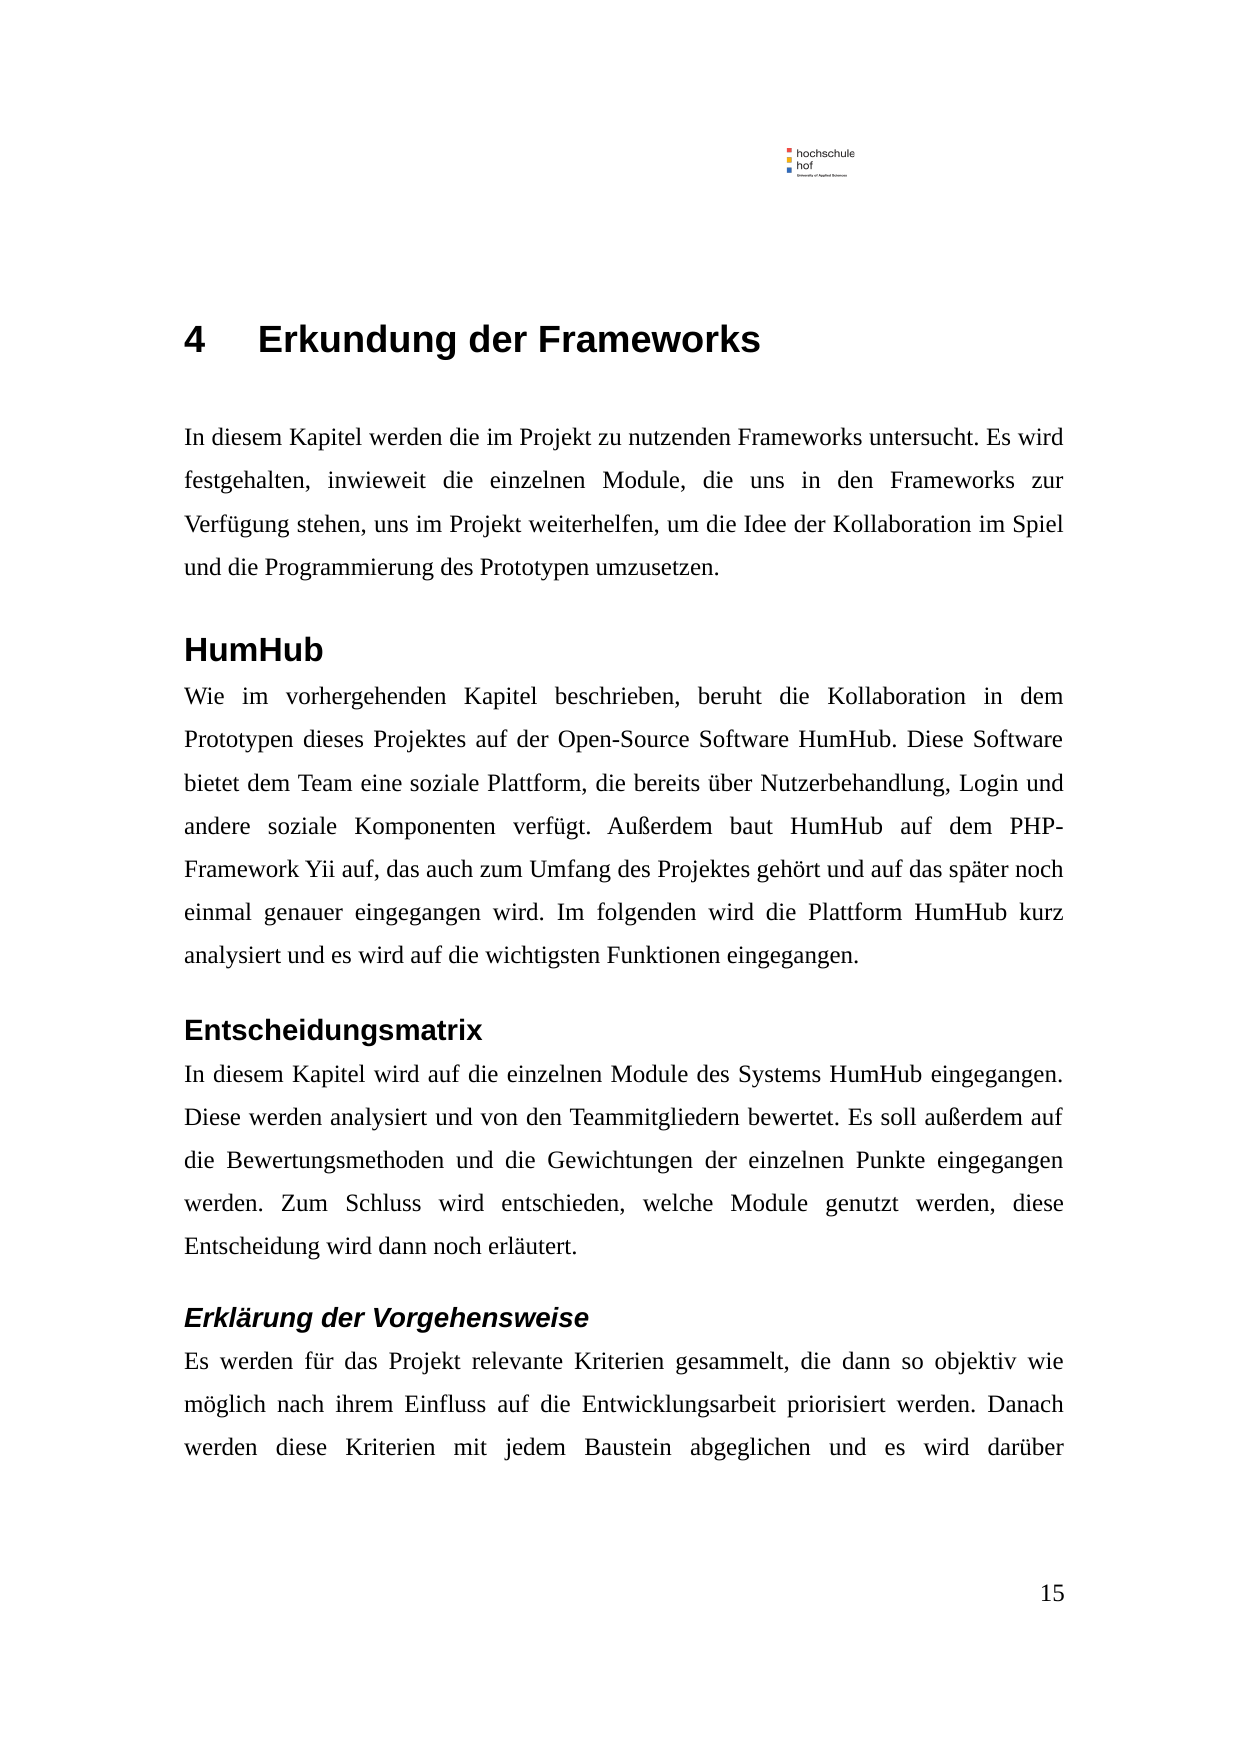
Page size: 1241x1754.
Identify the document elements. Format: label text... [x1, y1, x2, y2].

text Es werden für das Projekt relevante Kriterien gesammelt, die dann so objektiv wie möglich nach ihrem Einfluss auf die Entwicklungsarbeit priorisiert werden. Danach werden diese Kriterien mit jedem Baustein abgeglichen und es wird darüber [184, 1346, 1064, 1461]
text In diesem Kapitel werden die im Projekt zu nutzenden Frameworks untersucht. Es wird festgehalten, inwieweit die einzelnen Module, die uns in den Frameworks zur Verfügung stehen, uns im Projekt weiterhelfen, um die Idee der Kollaboration im Spiel und die Programmierung des Prototypen umzusetzen. [184, 422, 1064, 581]
subtitle Erklärung der Vorgehensweise [184, 1301, 1064, 1333]
text In diesem Kapitel wird auf die einzelnen Module des Systems HumHub eingegangen. Diese werden analysiert und von den Teammitgliedern bewertet. Es soll außerdem auf die Bewertungsmethoden und die Gewichtungen der einzelnen Punkte eingegangen werden. Zum Schluss wird entschieden, welche Module genutzt werden, diese Entscheidung wird dann noch erläutert. [184, 1059, 1064, 1260]
subtitle HumHub [184, 630, 1064, 669]
picture [786, 148, 855, 177]
text Wie im vorhergehenden Kapitel beschrieben, beruht die Kollaboration in dem Prototypen dieses Projektes auf der Open-Source Software HumHub. Diese Software bietet dem Team eine soziale Plattform, die bereits über Nutzerbehandlung, Login und andere soziale Komponenten verfügt. Außerdem baut HumHub auf dem PHP-Framework Yii auf, das auch zum Umfang des Projektes gehört und auf das später noch einmal genauer eingegangen wird. Im folgenden wird die Plattform HumHub kurz analysiert und es wird auf die wichtigsten Funktionen eingegangen. [184, 681, 1064, 969]
subtitle Entscheidungsmatrix [184, 1012, 1064, 1046]
subtitle Erkundung der Frameworks [184, 317, 1064, 361]
